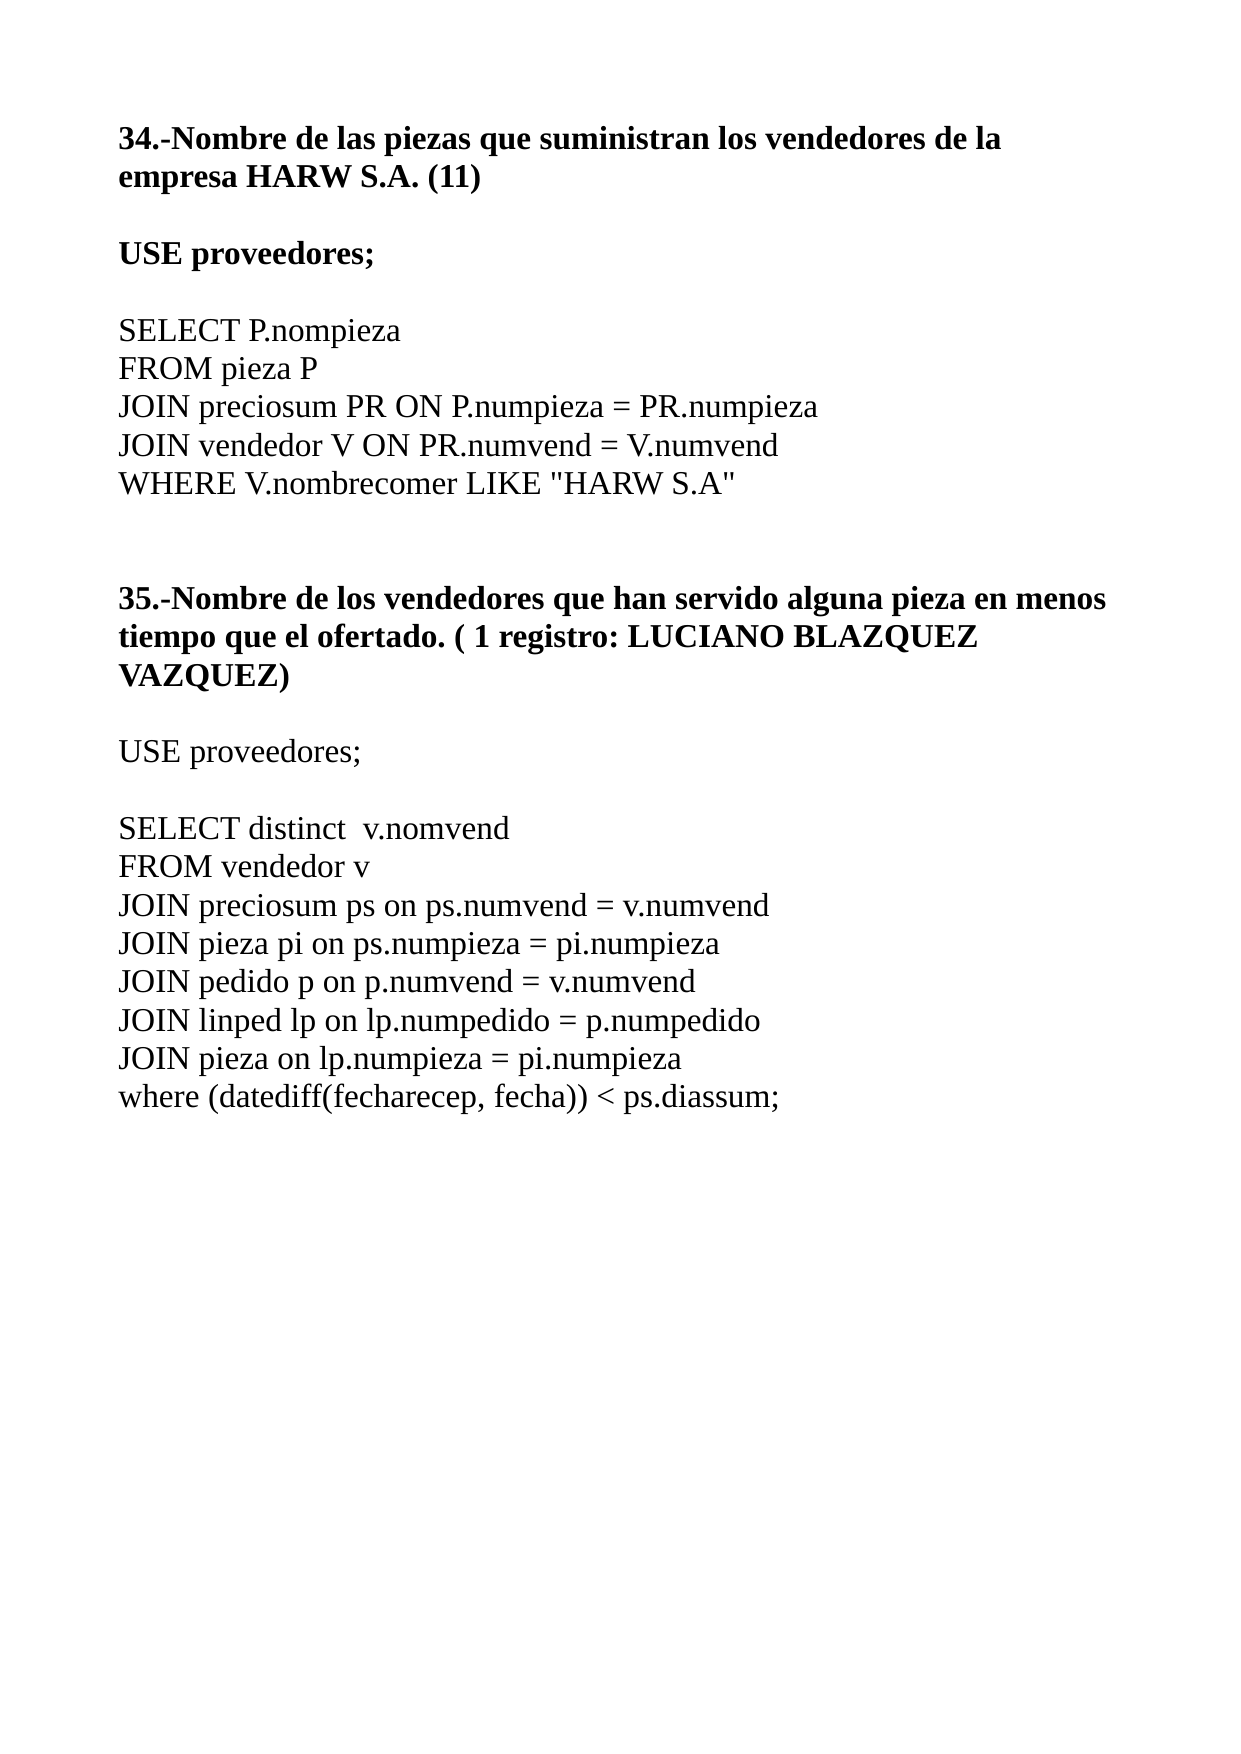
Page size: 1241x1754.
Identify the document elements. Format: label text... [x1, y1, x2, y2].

text JOIN pieza on lp.numpieza = pi.numpieza [118, 1038, 1122, 1076]
text SELECT P.nompieza [118, 310, 1122, 348]
text WHERE V.nombrecomer LIKE "HARW S.A" [118, 463, 1122, 501]
text FROM vendedor v [118, 846, 1122, 885]
text 34.-Nombre de las piezas que suministran los vendedores de la empresa HARW S.A. (11) [118, 118, 1122, 195]
text JOIN linped lp on lp.numpedido = p.numpedido [118, 1000, 1122, 1038]
text JOIN pedido p on p.numvend = v.numvend [118, 961, 1122, 1000]
text 35.-Nombre de los vendedores que han servido alguna pieza en menos tiempo que el ofertado. ( 1 registro: LUCIANO BLAZQUEZ VAZQUEZ) [118, 578, 1122, 693]
text where (datediff(fecharecep, fecha)) < ps.diassum; [118, 1076, 1122, 1115]
text JOIN preciosum PR ON P.numpieza = PR.numpieza [118, 386, 1122, 425]
text JOIN vendedor V ON PR.numvend = V.numvend [118, 425, 1122, 463]
text JOIN pieza pi on ps.numpieza = pi.numpieza [118, 923, 1122, 961]
text JOIN preciosum ps on ps.numvend = v.numvend [118, 885, 1122, 923]
text USE proveedores; [118, 233, 1122, 271]
text USE proveedores; [118, 731, 1122, 770]
text SELECT distinct v.nomvend [118, 808, 1122, 846]
text FROM pieza P [118, 348, 1122, 386]
